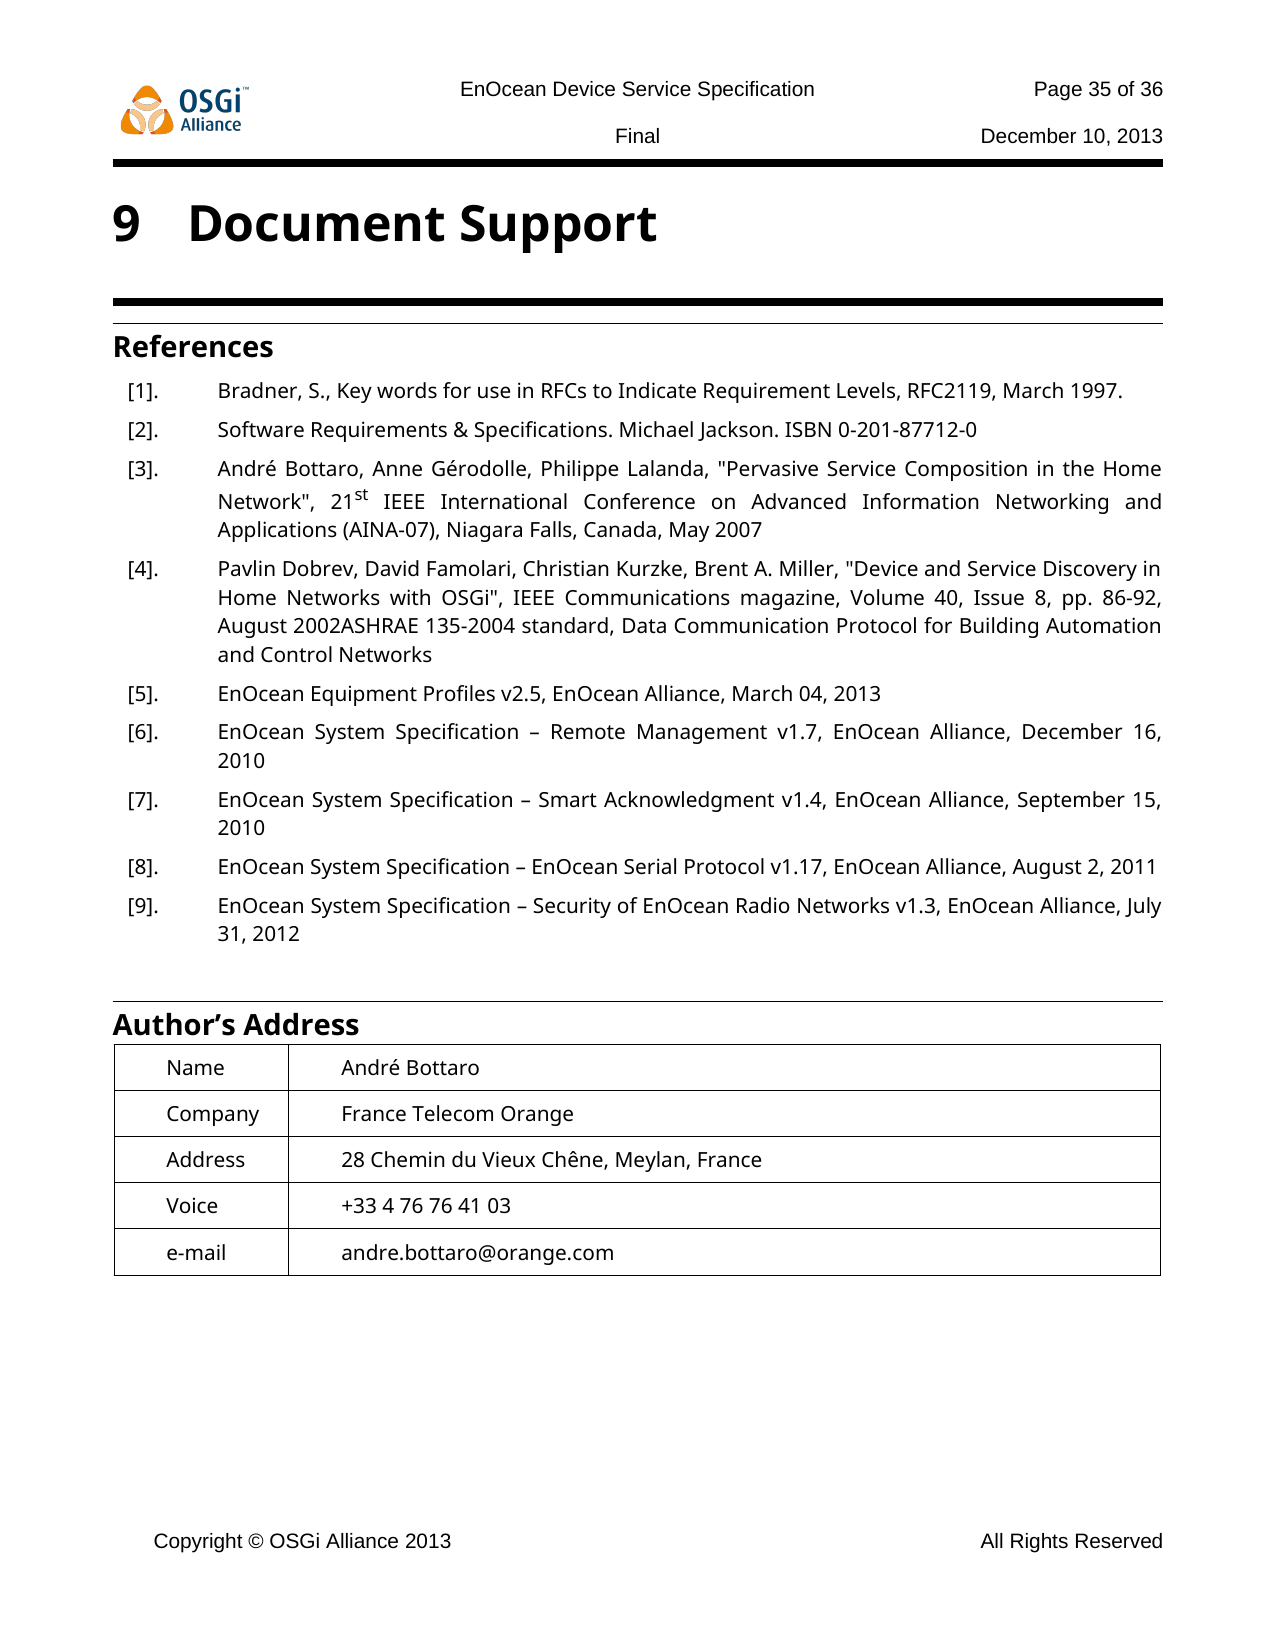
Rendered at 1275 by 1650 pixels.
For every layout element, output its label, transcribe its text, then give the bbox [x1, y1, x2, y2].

list EnOcean System Specification – Remote Management v1.7, EnOcean Alliance, December 16, 2010 [127, 717, 1163, 774]
list EnOcean System Specification – EnOcean Serial Protocol v1.17, EnOcean Alliance, August 2, 2011 [127, 852, 1163, 881]
table_header Name [115, 1045, 288, 1090]
list André Bottaro, Anne Gérodolle, Philippe Lalanda, "Pervasive Service Composition in the Home Network", 21st IEEE International Conference on Advanced Information Networking and Applications (AINA-07), Niagara Falls, Canada, May 2007 [127, 454, 1163, 544]
list Bradner, S., Key words for use in RFCs to Indicate Requirement Levels, RFC2119, March 1997. [127, 376, 1163, 404]
table_cell 28 Chemin du Vieux Chêne, Meylan, France [289, 1137, 1160, 1182]
subtitle Author’s Address [112, 1002, 1163, 1044]
list EnOcean System Specification – Smart Acknowledgment v1.4, EnOcean Alliance, September 15, 2010 [127, 785, 1163, 842]
table_cell andre.bottaro@orange.com [289, 1229, 1160, 1274]
list EnOcean System Specification – Security of EnOcean Radio Networks v1.3, EnOcean Alliance, July 31, 2012 [127, 891, 1163, 948]
table_cell +33 4 76 76 41 03 [289, 1183, 1160, 1228]
table_header André Bottaro [289, 1045, 1160, 1090]
subtitle References [112, 324, 1163, 366]
table_cell e-mail [115, 1229, 288, 1274]
table_cell Voice [115, 1183, 288, 1228]
table_cell France Telecom Orange [289, 1091, 1160, 1136]
table_cell Address [115, 1137, 288, 1182]
subtitle Document Support [112, 160, 1163, 306]
table_cell Company [115, 1091, 288, 1136]
list Pavlin Dobrev, David Famolari, Christian Kurzke, Brent A. Miller, "Device and Service Discovery in Home Networks with OSGi", IEEE Communications magazine, Volume 40, Issue 8, pp. 86-92, August 2002ASHRAE 135-2004 standard, Data Communication Protocol for Building Automation and Control Networks [127, 554, 1163, 668]
picture [113, 78, 257, 142]
list EnOcean Equipment Profiles v2.5, EnOcean Alliance, March 04, 2013 [127, 679, 1163, 707]
list Software Requirements & Specifications. Michael Jackson. ISBN 0-201-87712-0 [127, 415, 1163, 443]
